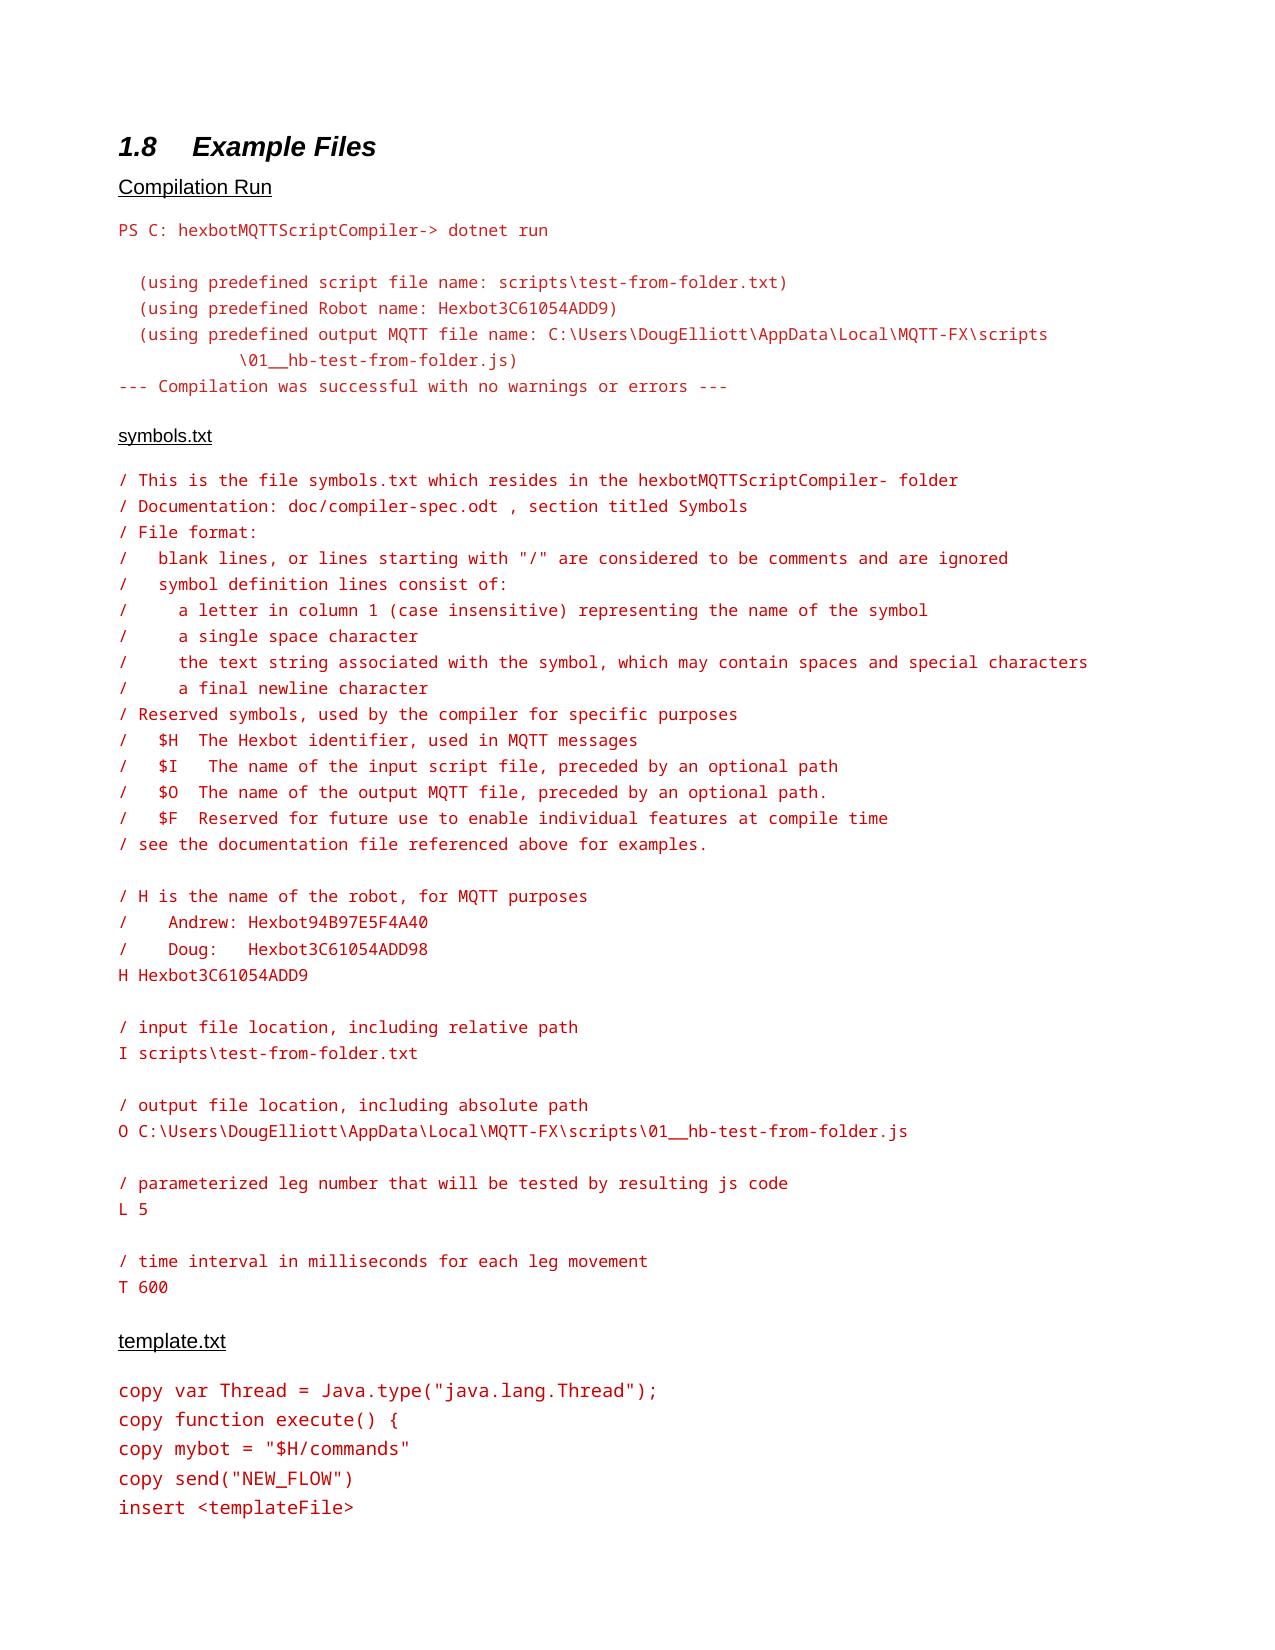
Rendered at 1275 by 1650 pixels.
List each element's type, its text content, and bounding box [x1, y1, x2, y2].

text insert <templateFile> [118, 1494, 1157, 1520]
text / symbol definition lines consist of: [118, 572, 1157, 595]
text copy send("NEW_FLOW") [118, 1465, 1157, 1490]
text / $F Reserved for future use to enable individual features at compile time [118, 807, 1157, 829]
text \01__hb-test-from-folder.js) [118, 348, 1157, 371]
text / see the documentation file referenced above for examples. [118, 833, 1157, 856]
text copy var Thread = Java.type("java.lang.Thread"); [118, 1377, 1157, 1403]
text I scripts\test-from-folder.txt [118, 1041, 1157, 1064]
text / $H The Hexbot identifier, used in MQTT messages [118, 729, 1157, 751]
text / parameterized leg number that will be tested by resulting js code [118, 1171, 1157, 1194]
text / output file location, including absolute path [118, 1093, 1157, 1116]
text T 600 [118, 1276, 1157, 1298]
text --- Compilation was successful with no warnings or errors --- [118, 374, 1157, 397]
text symbols.txt [118, 425, 1157, 447]
text / Andrew: Hexbot94B97E5F4A40 [118, 911, 1157, 934]
text PS C: hexbotMQTTScriptCompiler-> dotnet run [118, 218, 1157, 241]
text / File format: [118, 520, 1157, 543]
text (using predefined script file name: scripts\test-from-folder.txt) [118, 270, 1157, 293]
text O C:\Users\DougElliott\AppData\Local\MQTT-FX\scripts\01__hb-test-from-folder.js [118, 1119, 1157, 1142]
subtitle Example Files [118, 131, 1157, 162]
text / time interval in milliseconds for each leg movement [118, 1249, 1157, 1272]
text / H is the name of the robot, for MQTT purposes [118, 885, 1157, 908]
text H Hexbot3C61054ADD9 [118, 963, 1157, 986]
text / $O The name of the output MQTT file, preceded by an optional path. [118, 781, 1157, 803]
text / a letter in column 1 (case insensitive) representing the name of the symbol [118, 598, 1157, 621]
text L 5 [118, 1197, 1157, 1220]
text / Documentation: doc/compiler-spec.odt , section titled Symbols [118, 494, 1157, 517]
text / Doug: Hexbot3C61054ADD98 [118, 937, 1157, 960]
text copy mybot = "$H/commands" [118, 1436, 1157, 1461]
text / This is the file symbols.txt which resides in the hexbotMQTTScriptCompiler- folder [118, 468, 1157, 491]
text (using predefined output MQTT file name: C:\Users\DougElliott\AppData\Local\MQTT-FX\scripts [118, 322, 1157, 345]
text copy function execute() { [118, 1406, 1157, 1432]
text Compilation Run [118, 175, 1157, 199]
text (using predefined Robot name: Hexbot3C61054ADD9) [118, 296, 1157, 319]
text / blank lines, or lines starting with "/" are considered to be comments and are ignored [118, 546, 1157, 569]
text template.txt [118, 1329, 1157, 1353]
text / a final newline character [118, 677, 1157, 699]
text / $I The name of the input script file, preceded by an optional path [118, 755, 1157, 777]
text / a single space character [118, 624, 1157, 647]
text / Reserved symbols, used by the compiler for specific purposes [118, 703, 1157, 725]
text / the text string associated with the symbol, which may contain spaces and special characters [118, 651, 1157, 673]
text / input file location, including relative path [118, 1015, 1157, 1038]
